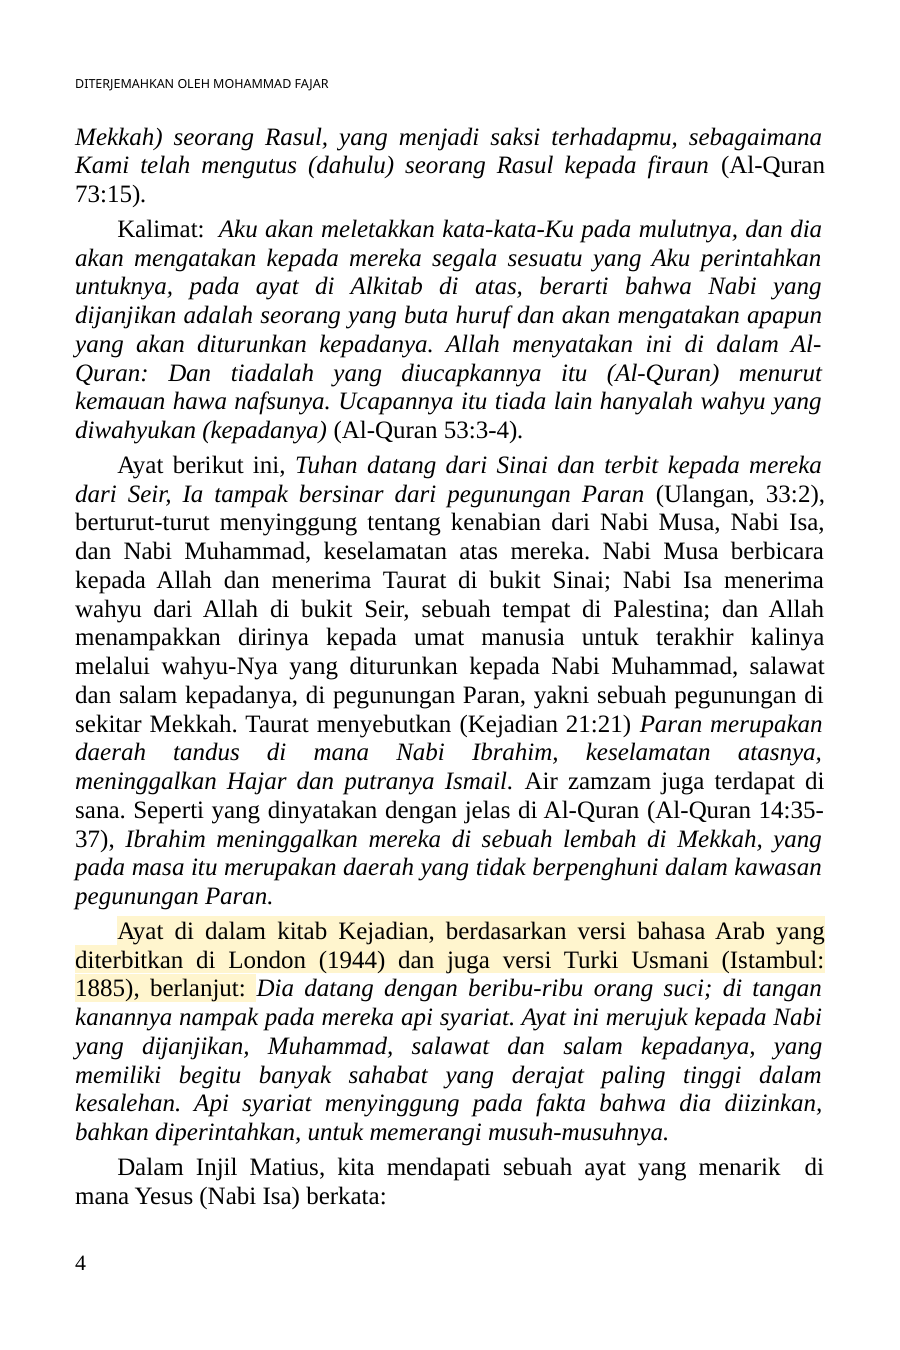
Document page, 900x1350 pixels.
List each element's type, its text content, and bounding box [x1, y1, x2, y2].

text Ayat berikut ini, Tuhan datang dari Sinai dan terbit kepada mereka dari Seir, Ia tampak bersinar dari pegunungan Paran (Ulangan, 33:2), berturut-turut menyinggung tentang kenabian dari Nabi Musa, Nabi Isa, dan Nabi Muhammad, keselamatan atas mereka. Nabi Musa berbicara kepada Allah dan menerima Taurat di bukit Sinai; Nabi Isa menerima wahyu dari Allah di bukit Seir, sebuah tempat di Palestina; dan Allah menampakkan dirinya kepada umat manusia untuk terakhir kalinya melalui wahyu-Nya yang diturunkan kepada Nabi Muhammad, salawat dan salam kepadanya, di pegunungan Paran, yakni sebuah pegunungan di sekitar Mekkah. Taurat menyebutkan (Kejadian 21:21) Paran merupakan daerah tandus di mana Nabi Ibrahim, keselamatan atasnya, meninggalkan Hajar dan putranya Ismail. Air zamzam juga terdapat di sana. Seperti yang dinyatakan dengan jelas di Al-Quran (Al-Quran 14:35-37), Ibrahim meninggalkan mereka di sebuah lembah di Mekkah, yang pada masa itu merupakan daerah yang tidak berpenghuni dalam kawasan pegunungan Paran. [75, 450, 825, 910]
text Kalimat: Aku akan meletakkan kata-kata-Ku pada mulutnya, dan dia akan mengatakan kepada mereka segala sesuatu yang Aku perintahkan untuknya, pada ayat di Alkitab di atas, berarti bahwa Nabi yang dijanjikan adalah seorang yang buta huruf dan akan mengatakan apapun yang akan diturunkan kepadanya. Allah menyatakan ini di dalam Al-Quran: Dan tiadalah yang diucapkannya itu (Al-Quran) menurut kemauan hawa nafsunya. Ucapannya itu tiada lain hanyalah wahyu yang diwahyukan (kepadanya) (Al-Quran 53:3-4). [75, 214, 825, 444]
text Mekkah) seorang Rasul, yang menjadi saksi terhadapmu, sebagaimana Kami telah mengutus (dahulu) seorang Rasul kepada firaun (Al-Quran 73:15). [75, 122, 825, 208]
text Dalam Injil Matius, kita mendapati sebuah ayat yang menarik di mana Yesus (Nabi Isa) berkata: [75, 1152, 825, 1209]
text Ayat di dalam kitab Kejadian, berdasarkan versi bahasa Arab yang diterbitkan di London (1944) dan juga versi Turki Usmani (Istambul: 1885), berlanjut: Dia datang dengan beribu-ribu orang suci; di tangan kanannya nampak pada mereka api syariat. Ayat ini merujuk kepada Nabi yang dijanjikan, Muhammad, salawat dan salam kepadanya, yang memiliki begitu banyak sahabat yang derajat paling tinggi dalam kesalehan. Api syariat menyinggung pada fakta bahwa dia diizinkan, bahkan diperintahkan, untuk memerangi musuh-musuhnya. [75, 916, 825, 1146]
